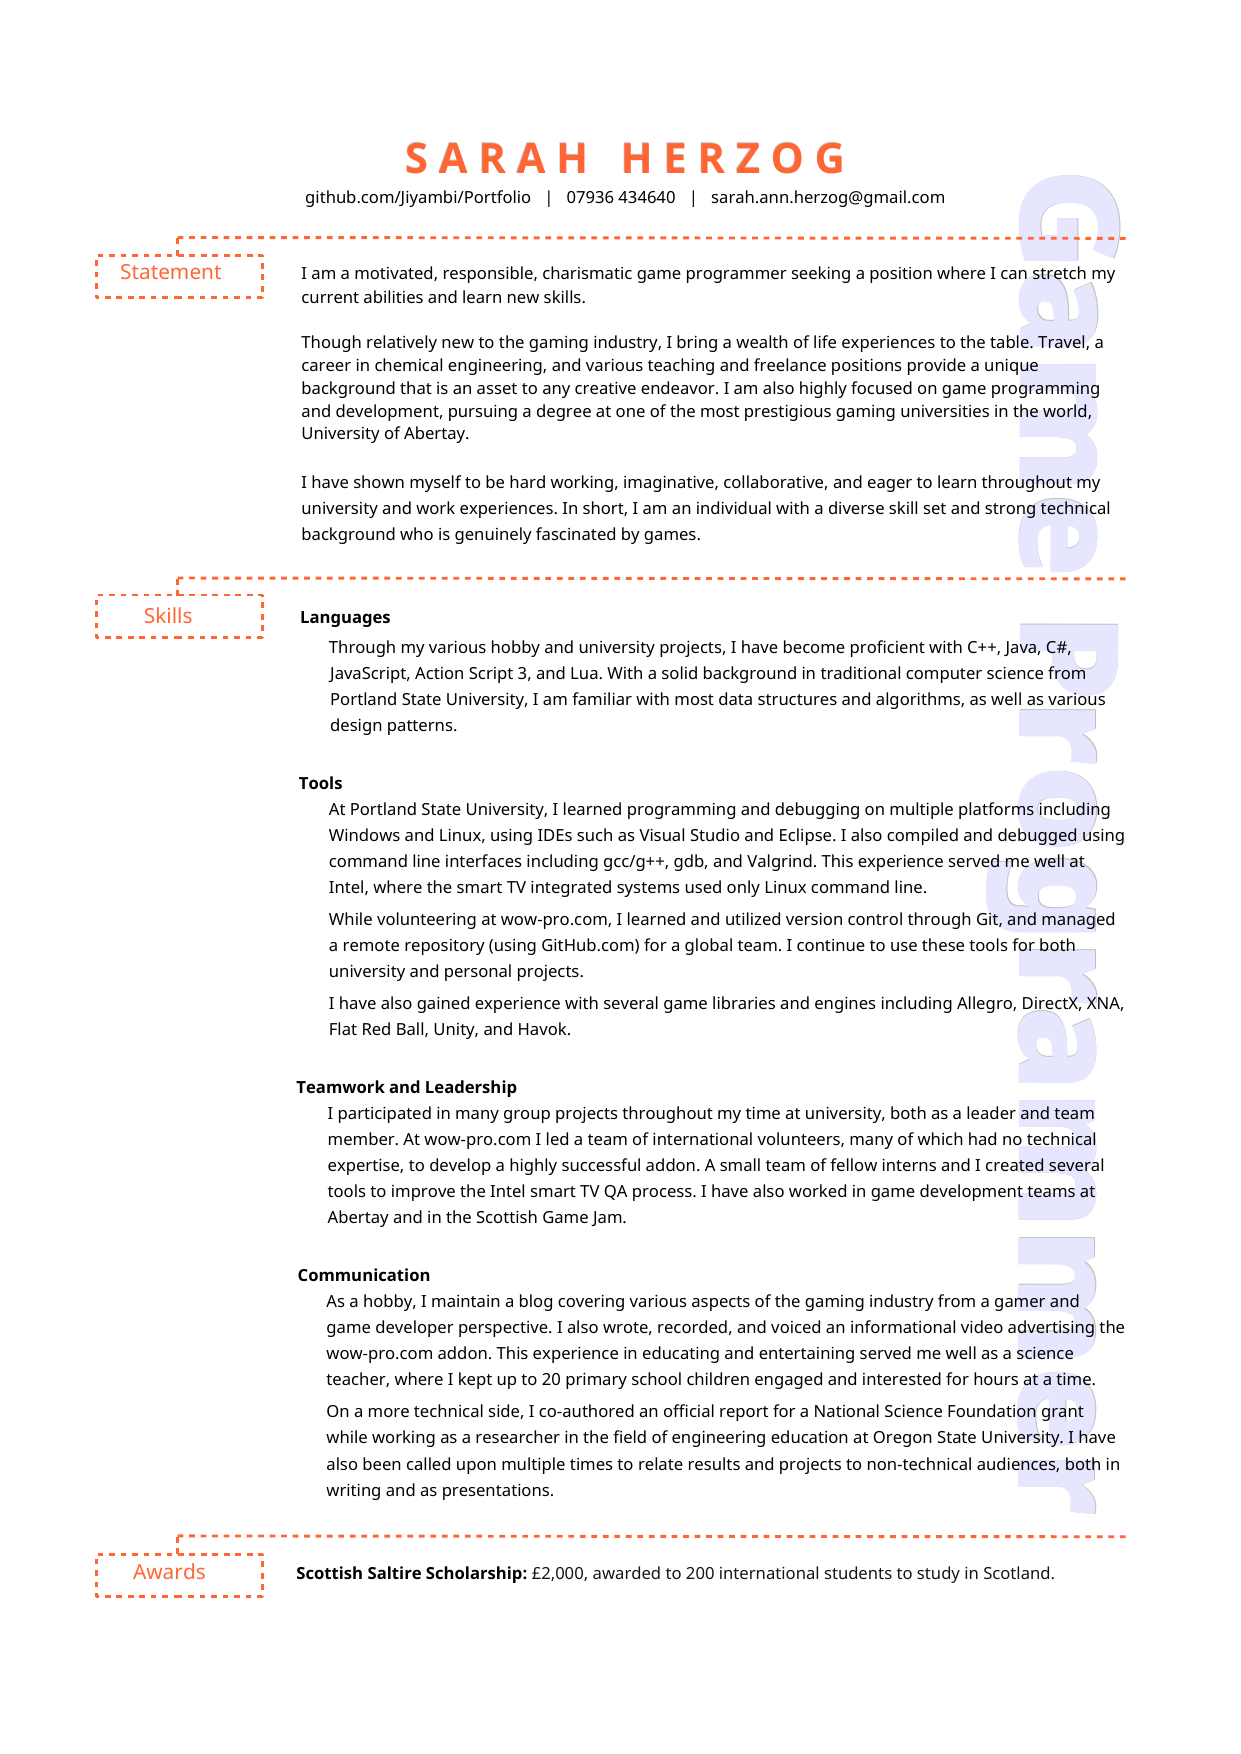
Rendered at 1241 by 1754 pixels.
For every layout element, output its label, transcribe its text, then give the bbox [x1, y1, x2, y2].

text [1067, 771, 1127, 794]
text I have shown myself to be hard working, imaginative, collaborative, and eager to learn throughout my university and work experiences. In short, I am an individual with a diverse skill set and strong technical background who is genuinely fascinated by games. [120, 471, 1127, 545]
text Through my various hobby and university projects, I have become proficient with C++, Java, C#, JavaScript, Action Script 3, and Lua. With a solid background in traditional computer science from Portland State University, I am familiar with most data structures and algorithms, as well as various design patterns. [329, 635, 1127, 762]
text On a more technical side, I co-authored an official report for a National Science Foundation grant while working as a researcher in the field of engineering education at Oregon State University. I have also been called upon multiple times to relate results and projects to non-technical audiences, both in writing and as presentations. [326, 1400, 1127, 1501]
text I have also gained experience with several game libraries and engines including Allegro, DirectX, XNA, Flat Red Ball, Unity, and Havok. [329, 992, 1127, 1066]
text At Portland State University, I learned programming and debugging on multiple platforms including Windows and Linux, using IDEs such as Visual Studio and Eclipse. I also compiled and debugged using command line interfaces including gcc/g++, gdb, and Valgrind. This experience served me well at Intel, where the smart TV integrated systems used only Linux command line. [329, 797, 1127, 898]
text I participated in many group projects throughout my time at university, both as a leader and team member. At wow-pro.com I led a team of international volunteers, many of which had no technical expertise, to develop a highly successful addon. A small team of fellow interns and I created several tools to improve the Intel smart TV QA process. I have also worked in game development teams at Abertay and in the Scottish Game Jam. [327, 1102, 1127, 1254]
text As a hobby, I maintain a blog covering various aspects of the gaming industry from a gamer and game developer perspective. I also wrote, recorded, and voiced an informational video advertising the wow-pro.com addon. This experience in educating and entertaining served me well as a science teacher, where I kept up to 20 primary school children engaged and interested for hours at a time. [326, 1290, 1127, 1391]
text Awards Scottish Saltire Scholarship: £2,000, awarded to 200 international students to study in Scotland. [127, 1557, 1127, 1586]
text Tools [299, 771, 1048, 794]
list [1089, 1264, 1127, 1287]
text Teamwork and Leadership [296, 1076, 1127, 1098]
text Skills Languages [127, 601, 1127, 629]
list Communication [260, 1264, 1075, 1287]
text Though relatively new to the gaming industry, I bring a wealth of life experiences to the table. Travel, a career in chemical engineering, and various teaching and freelance positions provide a unique background that is an asset to any creative endeavor. I am also highly focused on game programming and development, pursuing a degree at one of the most prestigious gaming universities in the world, University of Abertay. [120, 331, 1127, 444]
text While volunteering at wow-pro.com, I learned and utilized version control through Git, and managed a remote repository (using GitHub.com) for a global team. I continue to use these tools for both university and personal projects. [329, 907, 1127, 982]
text Statement I am a motivated, responsible, charismatic game programmer seeking a position where I can stretch my current abilities and learn new skills. [120, 238, 1127, 308]
